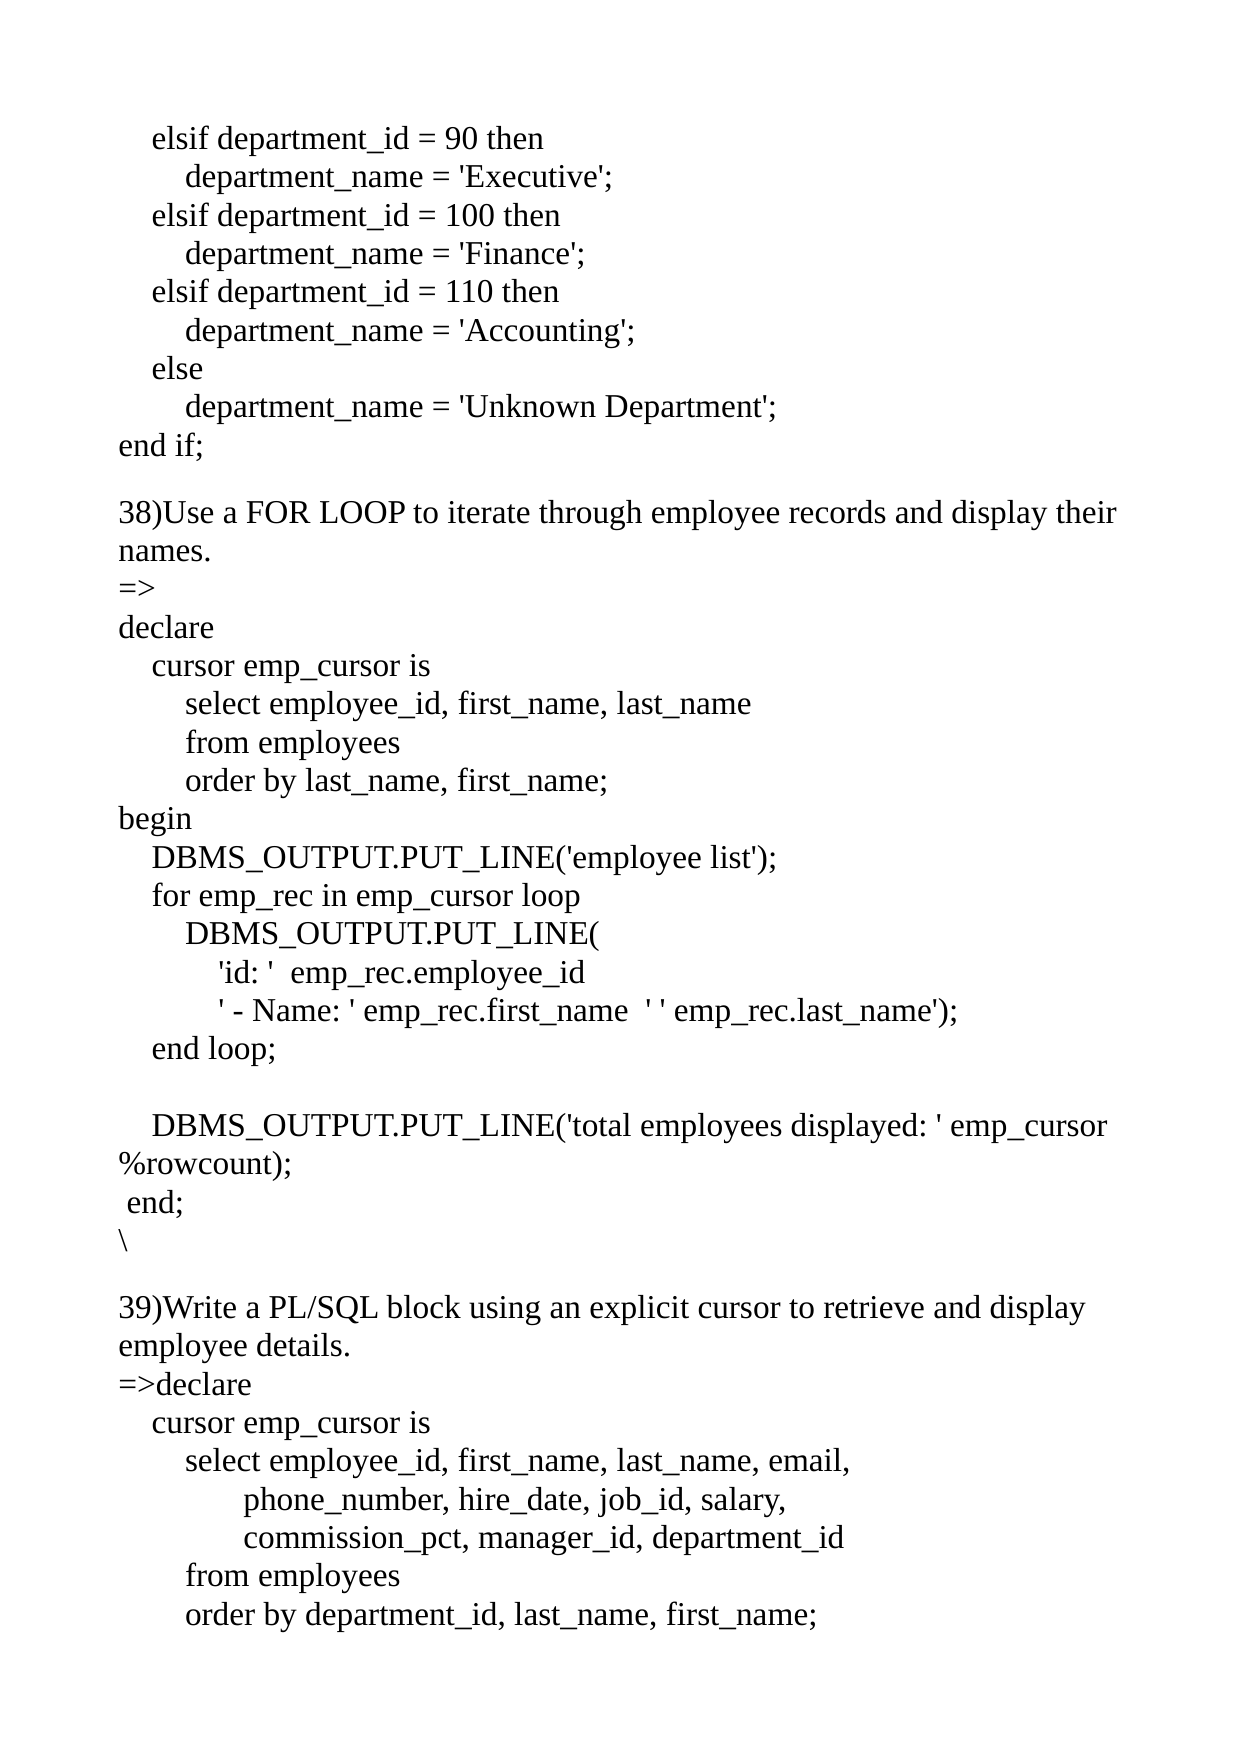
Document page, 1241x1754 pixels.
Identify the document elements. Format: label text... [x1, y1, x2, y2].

text for emp_rec in emp_cursor loop [118, 875, 1122, 913]
text department_name = 'Unknown Department'; [118, 386, 1122, 425]
text 'id: ' emp_rec.employee_id [118, 952, 1122, 990]
text end; [118, 1182, 1122, 1220]
text cursor emp_cursor is [118, 645, 1122, 683]
text DBMS_OUTPUT.PUT_LINE('employee list'); [118, 837, 1122, 875]
text else [118, 348, 1122, 386]
text ' - Name: ' emp_rec.first_name ' ' emp_rec.last_name'); [118, 990, 1122, 1028]
text 38)Use a FOR LOOP to iterate through employee records and display their names. [118, 492, 1122, 568]
text select employee_id, first_name, last_name, email, [118, 1441, 1122, 1479]
text from employees [118, 722, 1122, 760]
text \ [118, 1220, 1122, 1258]
text => [118, 568, 1122, 607]
text elsif department_id = 100 then [118, 195, 1122, 233]
text department_name = 'Executive'; [118, 156, 1122, 195]
text order by department_id, last_name, first_name; [118, 1594, 1122, 1632]
text phone_number, hire_date, job_id, salary, [118, 1479, 1122, 1517]
text from employees [118, 1556, 1122, 1594]
text department_name = 'Accounting'; [118, 310, 1122, 348]
text elsif department_id = 110 then [118, 271, 1122, 310]
text commission_pct, manager_id, department_id [118, 1517, 1122, 1556]
text 39)Write a PL/SQL block using an explicit cursor to retrieve and display employee details. [118, 1287, 1122, 1364]
text order by last_name, first_name; [118, 760, 1122, 798]
text =>declare [118, 1364, 1122, 1402]
text declare [118, 607, 1122, 645]
text cursor emp_cursor is [118, 1402, 1122, 1441]
text DBMS_OUTPUT.PUT_LINE( [118, 913, 1122, 952]
text begin [118, 798, 1122, 837]
text end if; [118, 425, 1122, 463]
text end loop; [118, 1028, 1122, 1067]
text DBMS_OUTPUT.PUT_LINE('total employees displayed: ' emp_cursor%rowcount); [118, 1105, 1122, 1182]
text department_name = 'Finance'; [118, 233, 1122, 271]
text select employee_id, first_name, last_name [118, 683, 1122, 722]
text elsif department_id = 90 then [118, 118, 1122, 156]
